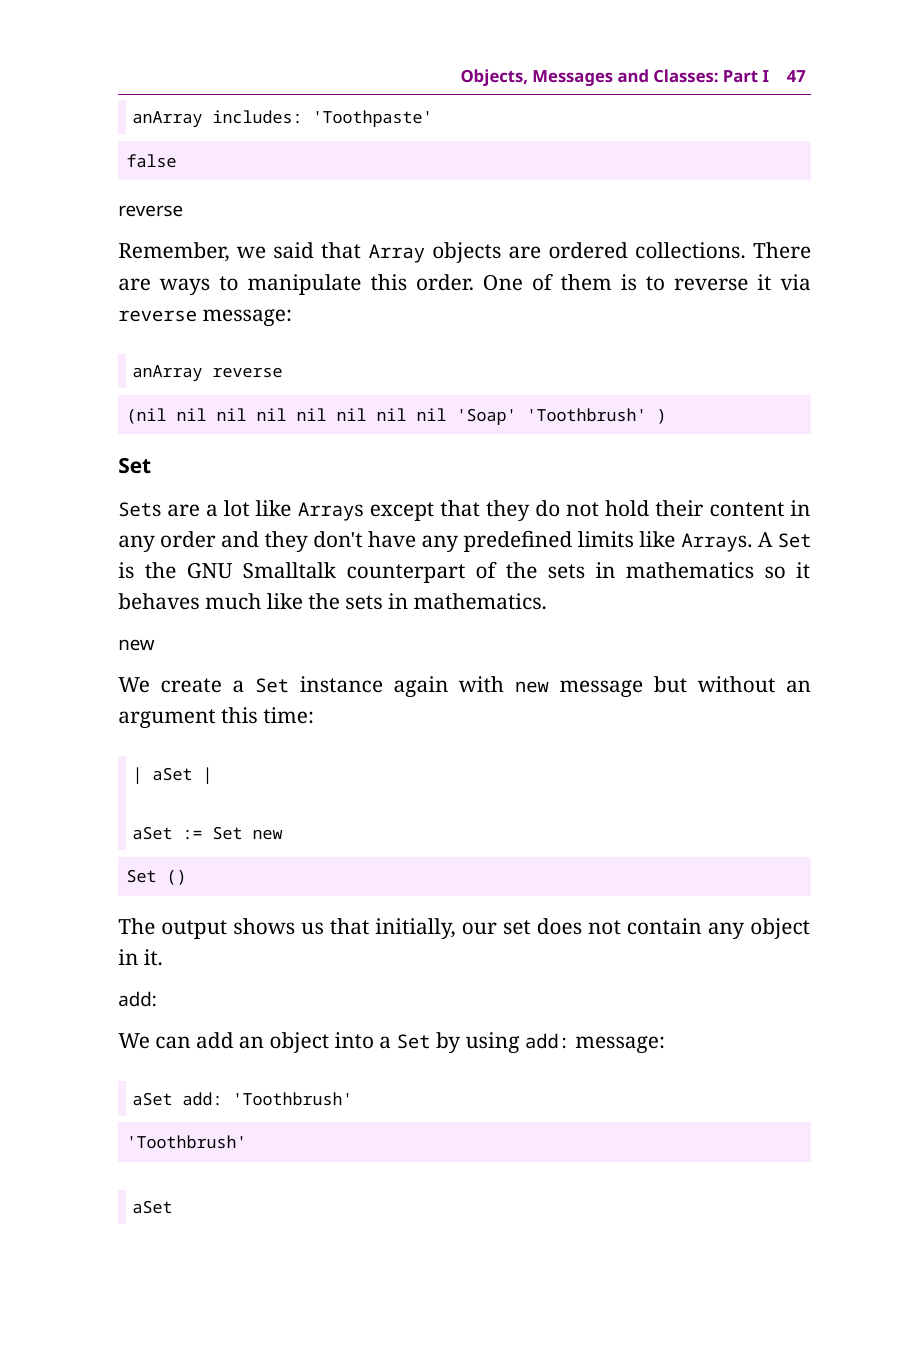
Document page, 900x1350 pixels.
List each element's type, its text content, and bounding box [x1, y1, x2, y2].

text 'Toothbrush' [126, 1131, 803, 1153]
subtitle Set [118, 451, 811, 479]
text aSet add: 'Toothbrush' [126, 1081, 811, 1116]
text anArray includes: 'Toothpaste' [126, 100, 811, 134]
text The output shows us that initially, our set does not contain any object in it. [118, 912, 811, 972]
text anArray reverse [126, 354, 811, 388]
subtitle new [118, 631, 811, 656]
text Remember, we said that Array objects are ordered collections. There are ways to manipulate this order. One of them is to reverse it via reverse message: [118, 236, 811, 327]
text Set () [126, 865, 803, 888]
text Sets are a lot like Arrays except that they do not hold their content in any order and they don't have any predefined limits like Arrays. A Set is the GNU Smalltalk counterpart of the sets in mathematics so it behaves much like the sets in mathematics. [118, 494, 811, 616]
text We create a Set instance again with new message but without an argument this time: [118, 670, 811, 730]
subtitle add: [118, 987, 811, 1012]
subtitle reverse [118, 197, 811, 222]
text false [126, 149, 803, 172]
text aSet [126, 1190, 811, 1224]
text (nil nil nil nil nil nil nil nil 'Soap' 'Toothbrush' ) [126, 404, 803, 426]
text | aSet | aSet := Set new [126, 756, 811, 850]
text We can add an object into a Set by using add: message: [118, 1026, 811, 1055]
